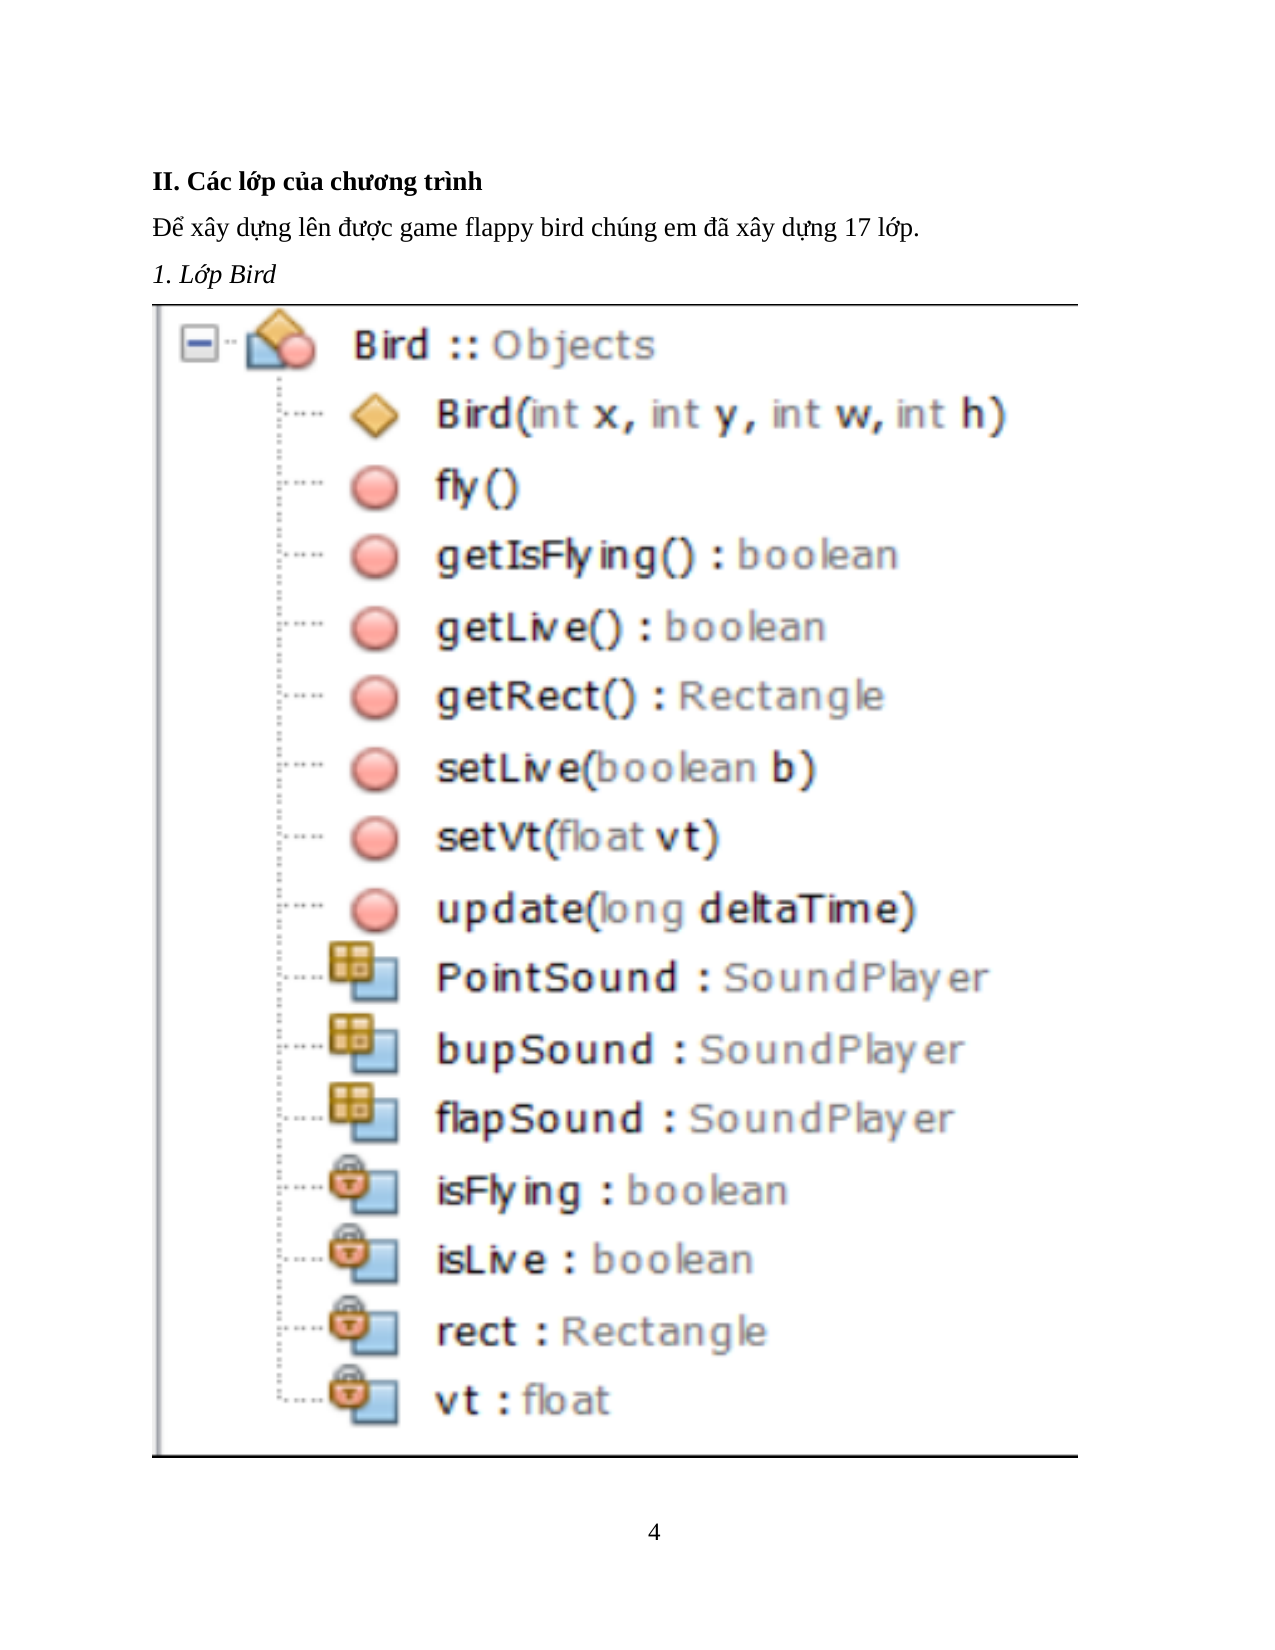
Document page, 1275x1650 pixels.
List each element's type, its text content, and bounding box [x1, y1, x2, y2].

text 1. Lớp Bird [152, 258, 1156, 289]
text II. Các lớp của chương trình [152, 165, 1156, 196]
text Để xây dựng lên được game flappy bird chúng em đã xây dựng 17 lớp. [152, 211, 1156, 243]
picture [152, 304, 1078, 1458]
